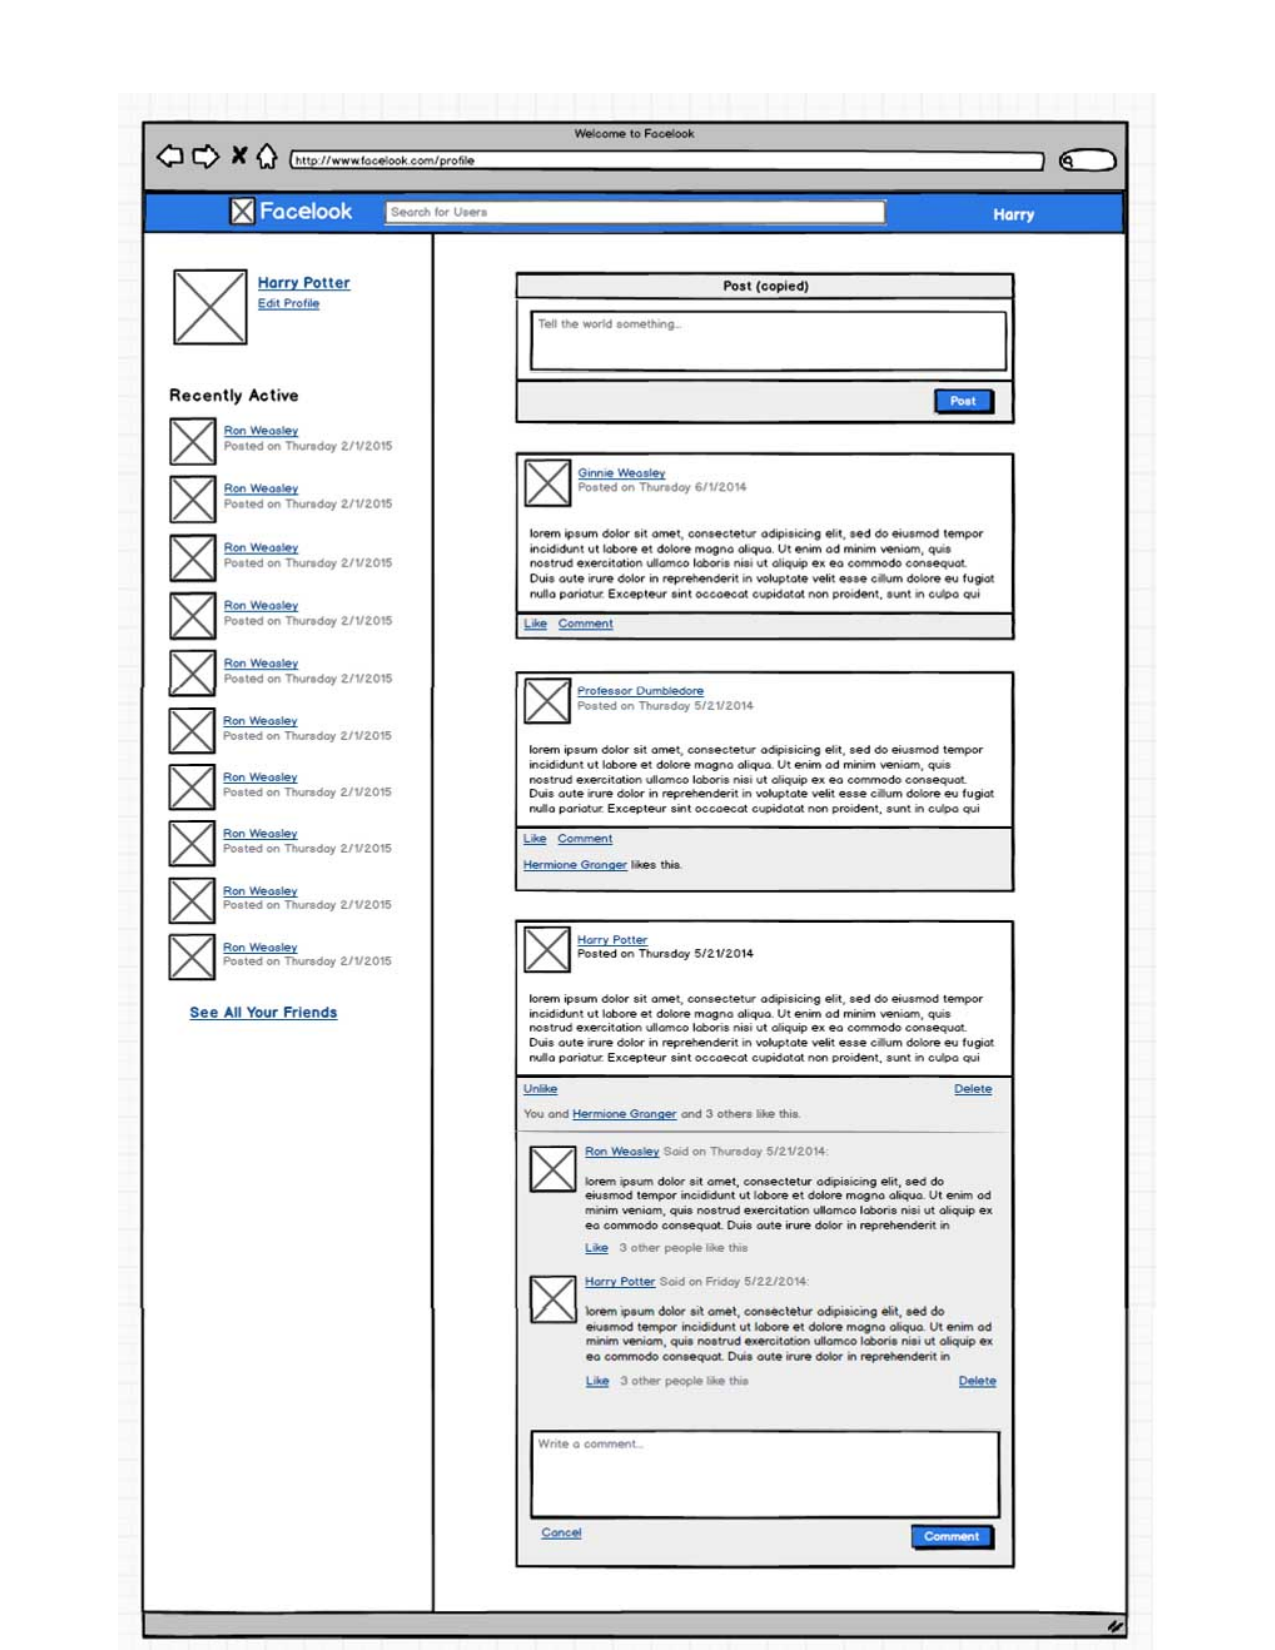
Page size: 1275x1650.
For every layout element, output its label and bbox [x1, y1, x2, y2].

picture [118, 93, 1157, 1650]
